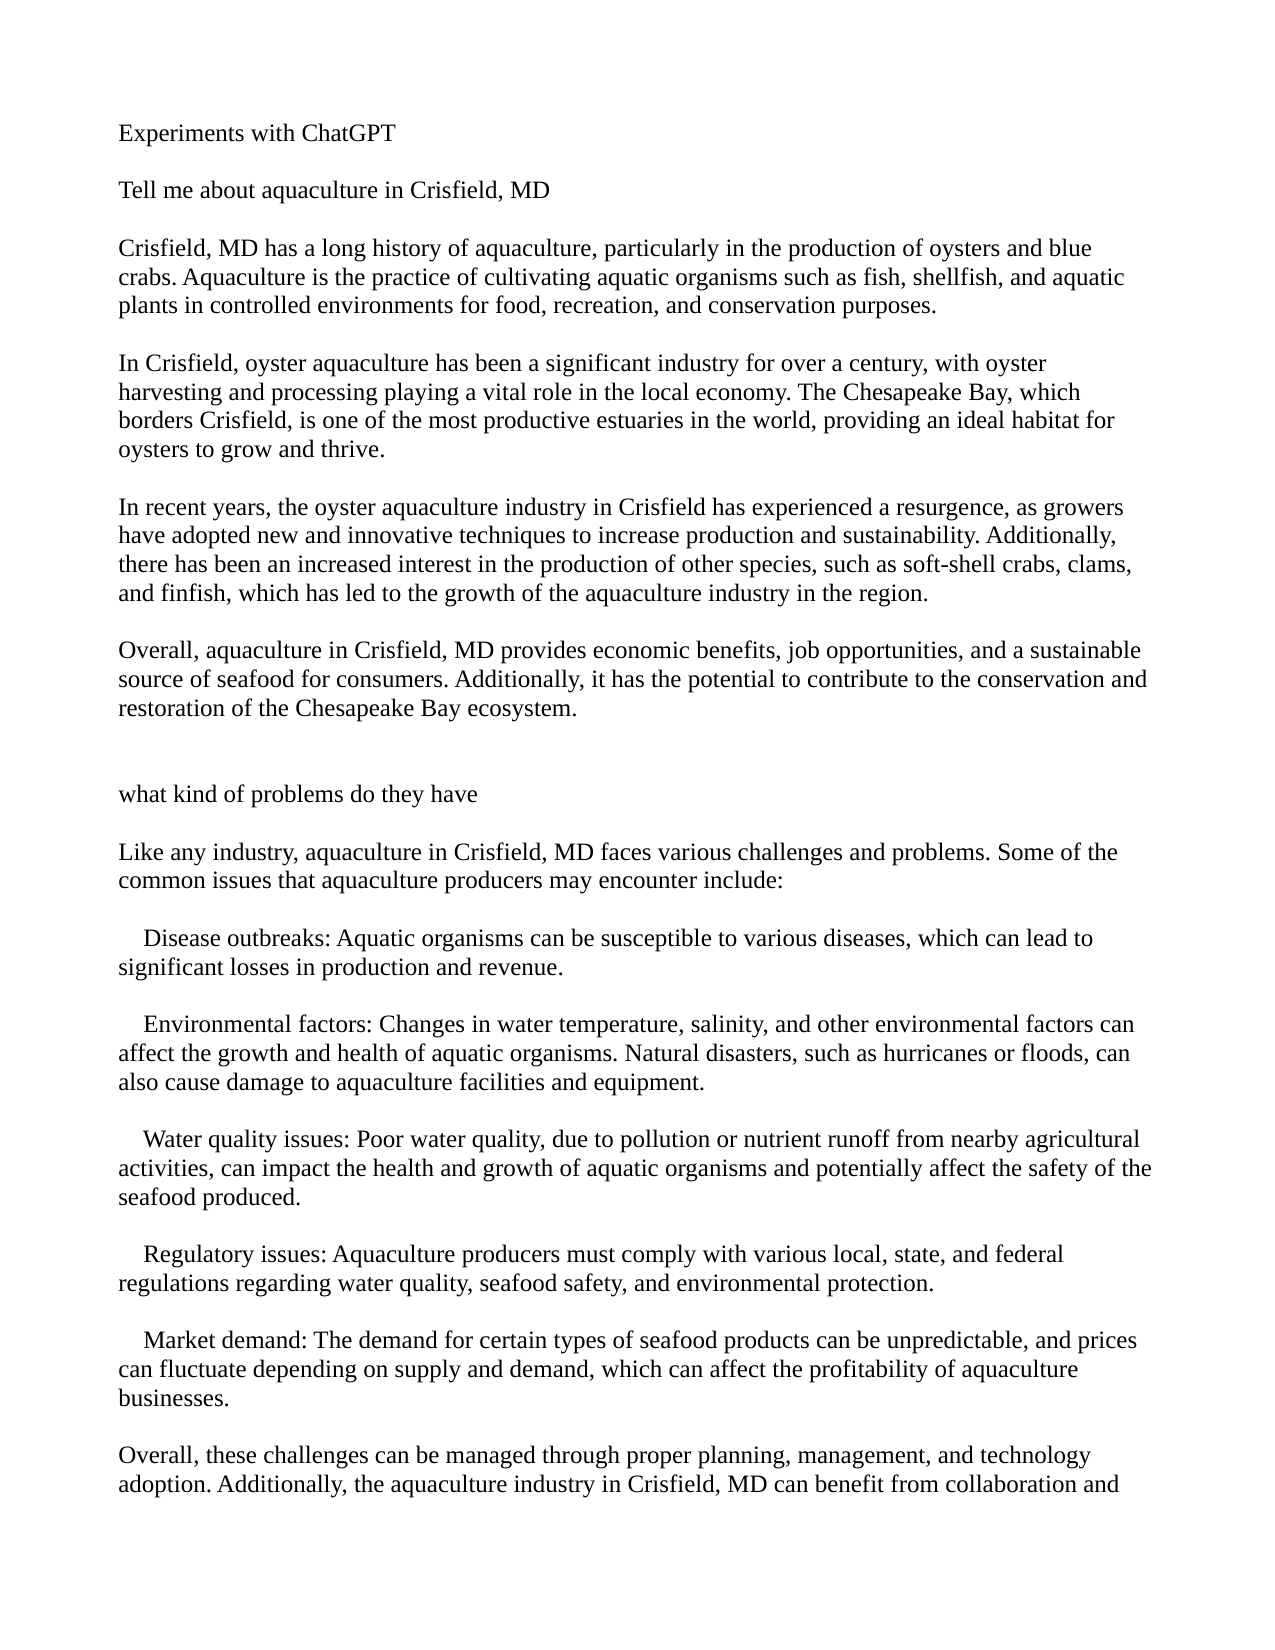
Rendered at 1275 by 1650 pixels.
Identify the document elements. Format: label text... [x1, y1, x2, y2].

text Regulatory issues: Aquaculture producers must comply with various local, state, and federal regulations regarding water quality, seafood safety, and environmental protection. [118, 1239, 1157, 1297]
text what kind of problems do they have [118, 779, 1157, 808]
text Market demand: The demand for certain types of seafood products can be unpredictable, and prices can fluctuate depending on supply and demand, which can affect the profitability of aquaculture businesses. [118, 1326, 1157, 1412]
text In recent years, the oyster aquaculture industry in Crisfield has experienced a resurgence, as growers have adopted new and innovative techniques to increase production and sustainability. Additionally, there has been an increased interest in the production of other species, such as soft-shell crabs, clams, and finfish, which has led to the growth of the aquaculture industry in the region. [118, 492, 1157, 607]
text Disease outbreaks: Aquatic organisms can be susceptible to various diseases, which can lead to significant losses in production and revenue. [118, 923, 1157, 981]
text Water quality issues: Poor water quality, due to pollution or nutrient runoff from nearby agricultural activities, can impact the health and growth of aquatic organisms and potentially affect the safety of the seafood produced. [118, 1124, 1157, 1211]
text Overall, aquaculture in Crisfield, MD provides economic benefits, job opportunities, and a sustainable source of seafood for consumers. Additionally, it has the potential to contribute to the conservation and restoration of the Chesapeake Bay ecosystem. [118, 636, 1157, 722]
text Tell me about aquaculture in Crisfield, MD [118, 176, 1157, 204]
text Environmental factors: Changes in water temperature, salinity, and other environmental factors can affect the growth and health of aquatic organisms. Natural disasters, such as hurricanes or floods, can also cause damage to aquaculture facilities and equipment. [118, 1009, 1157, 1096]
text Crisfield, MD has a long history of aquaculture, particularly in the production of oysters and blue crabs. Aquaculture is the practice of cultivating aquatic organisms such as fish, shellfish, and aquatic plants in controlled environments for food, recreation, and conservation purposes. [118, 233, 1157, 319]
text Overall, these challenges can be managed through proper planning, management, and technology adoption. Additionally, the aquaculture industry in Crisfield, MD can benefit from collaboration and [118, 1441, 1157, 1498]
text Like any industry, aquaculture in Crisfield, MD faces various challenges and problems. Some of the common issues that aquaculture producers may encounter include: [118, 837, 1157, 894]
text Experiments with ChatGPT [118, 118, 1157, 147]
text In Crisfield, oyster aquaculture has been a significant industry for over a century, with oyster harvesting and processing playing a vital role in the local economy. The Chesapeake Bay, which borders Crisfield, is one of the most productive estuaries in the world, providing an ideal habitat for oysters to grow and thrive. [118, 348, 1157, 463]
